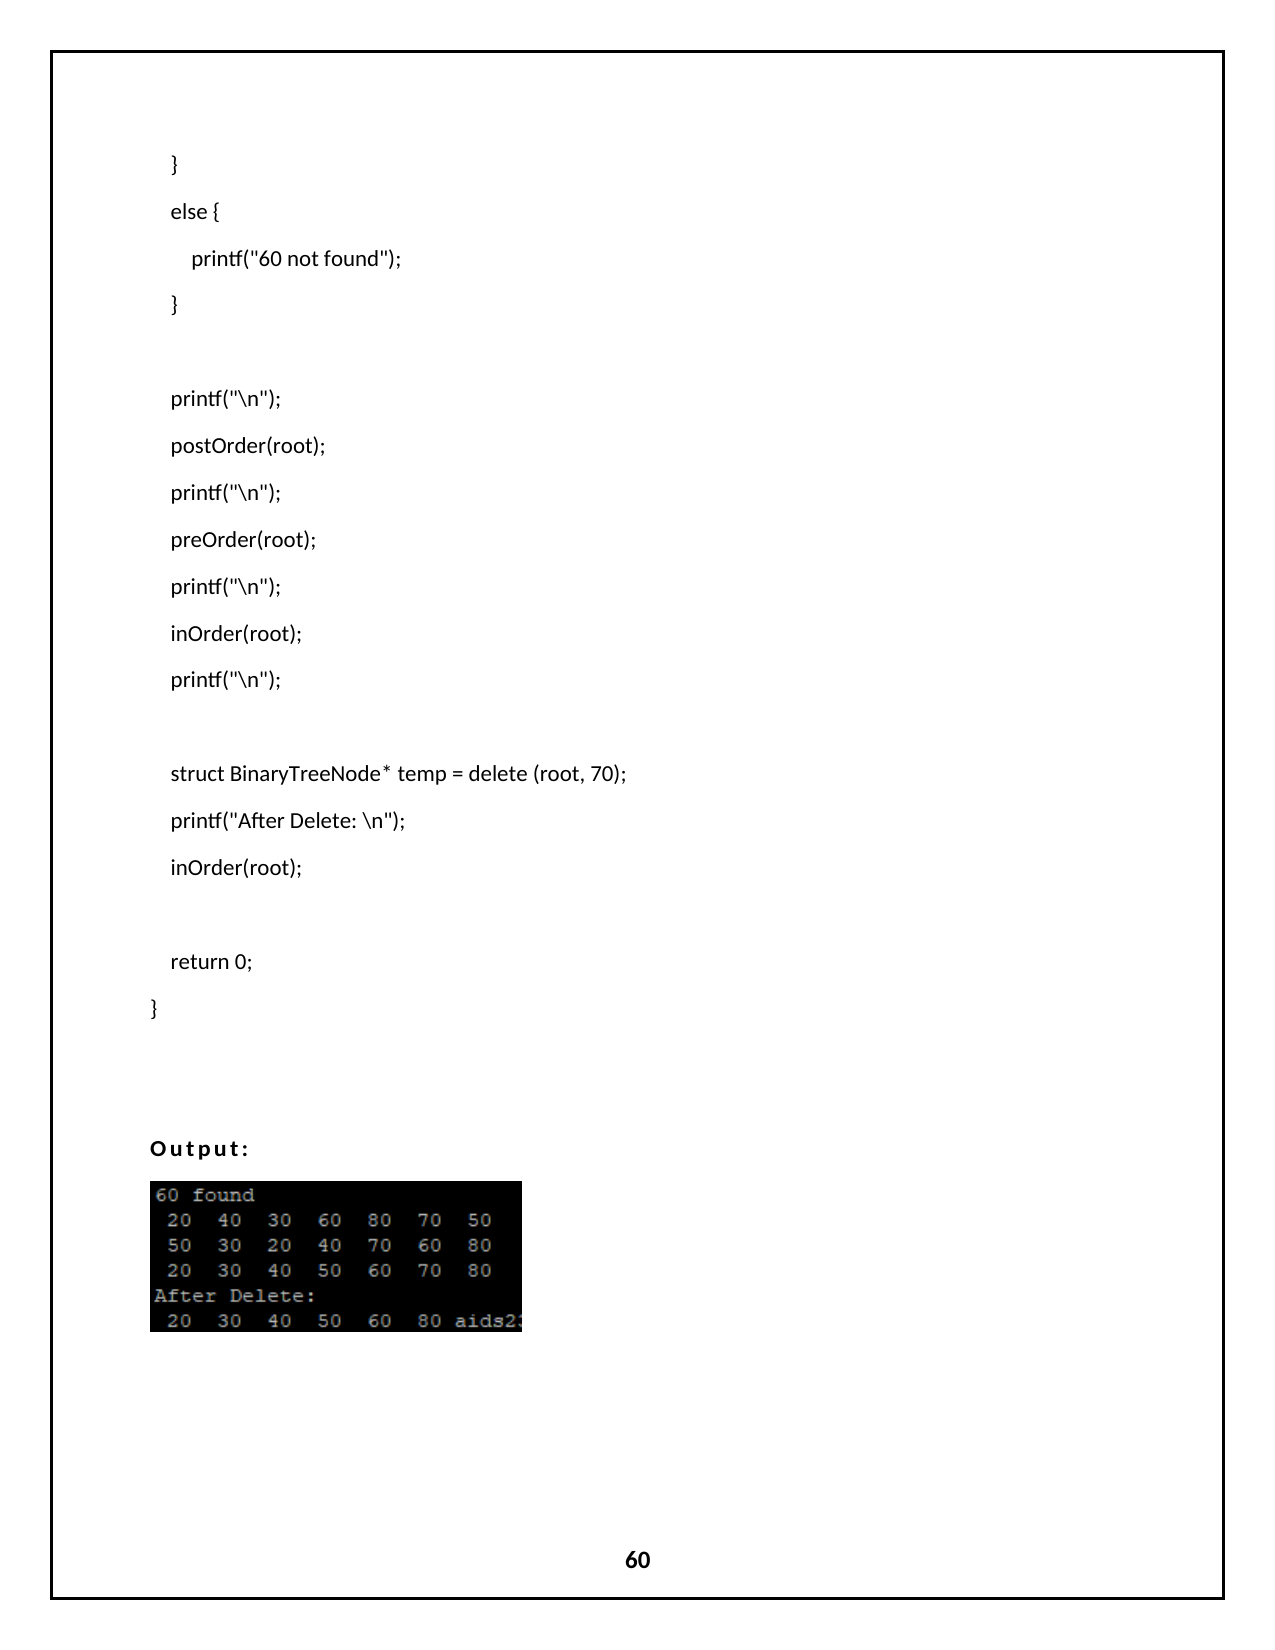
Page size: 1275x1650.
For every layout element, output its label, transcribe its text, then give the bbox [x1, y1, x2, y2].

text postOrder(root); [150, 431, 1125, 459]
text Output: [150, 1134, 1125, 1162]
text } [150, 150, 1125, 178]
picture [150, 1181, 522, 1332]
text printf("After Delete: \n"); [150, 806, 1125, 834]
text struct BinaryTreeNode* temp = delete (root, 70); [150, 759, 1125, 787]
text } [150, 291, 1125, 319]
text preOrder(root); [150, 525, 1125, 553]
text printf("\n"); [150, 478, 1125, 506]
text inOrder(root); [150, 853, 1125, 881]
text } [150, 994, 1125, 1022]
text printf("\n"); [150, 572, 1125, 600]
text printf("\n"); [150, 384, 1125, 412]
text printf("60 not found"); [150, 244, 1125, 272]
text printf("\n"); [150, 666, 1125, 694]
text else { [150, 197, 1125, 225]
text inOrder(root); [150, 619, 1125, 647]
text return 0; [150, 947, 1125, 975]
